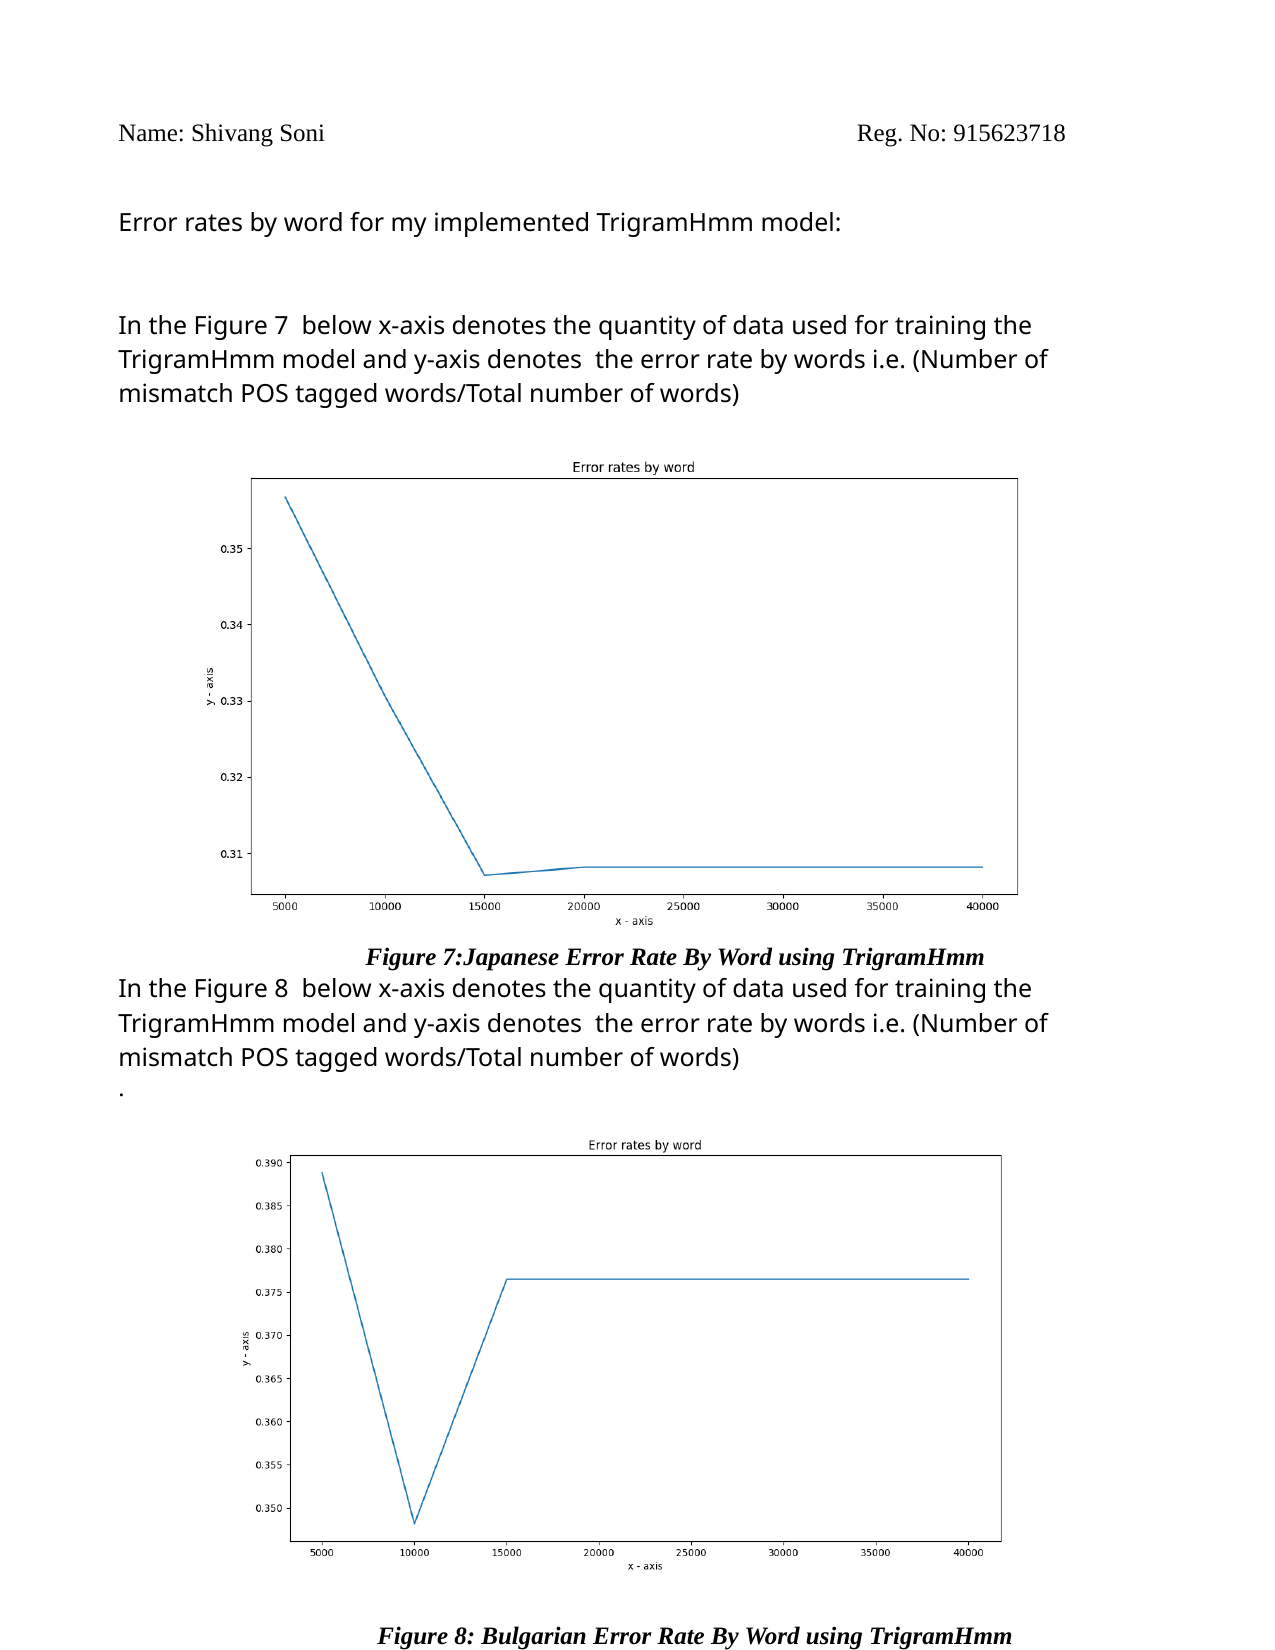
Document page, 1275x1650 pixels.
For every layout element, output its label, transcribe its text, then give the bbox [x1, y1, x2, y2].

text In the Figure 8 below x-axis denotes the quantity of data used for training the TrigramHmm model and y-axis denotes the error rate by words i.e. (Number of mismatch POS tagged words/Total number of words) [118, 409, 1157, 1073]
text Figure 8: Bulgarian Error Rate By Word using TrigramHmm [158, 1116, 1120, 1650]
text [158, 1104, 196, 1116]
picture [140, 422, 1116, 943]
picture [196, 1103, 1083, 1593]
text [1083, 1104, 1120, 1116]
text Error rates by word for my implemented TrigramHmm model: [118, 205, 1157, 239]
text In the Figure 7 below x-axis denotes the quantity of data used for training the TrigramHmm model and y-axis denotes the error rate by words i.e. (Number of mismatch POS tagged words/Total number of words) [118, 307, 1157, 409]
text . [118, 1073, 1157, 1102]
text Figure 7:Japanese Error Rate By Word using TrigramHmm [140, 943, 1116, 971]
